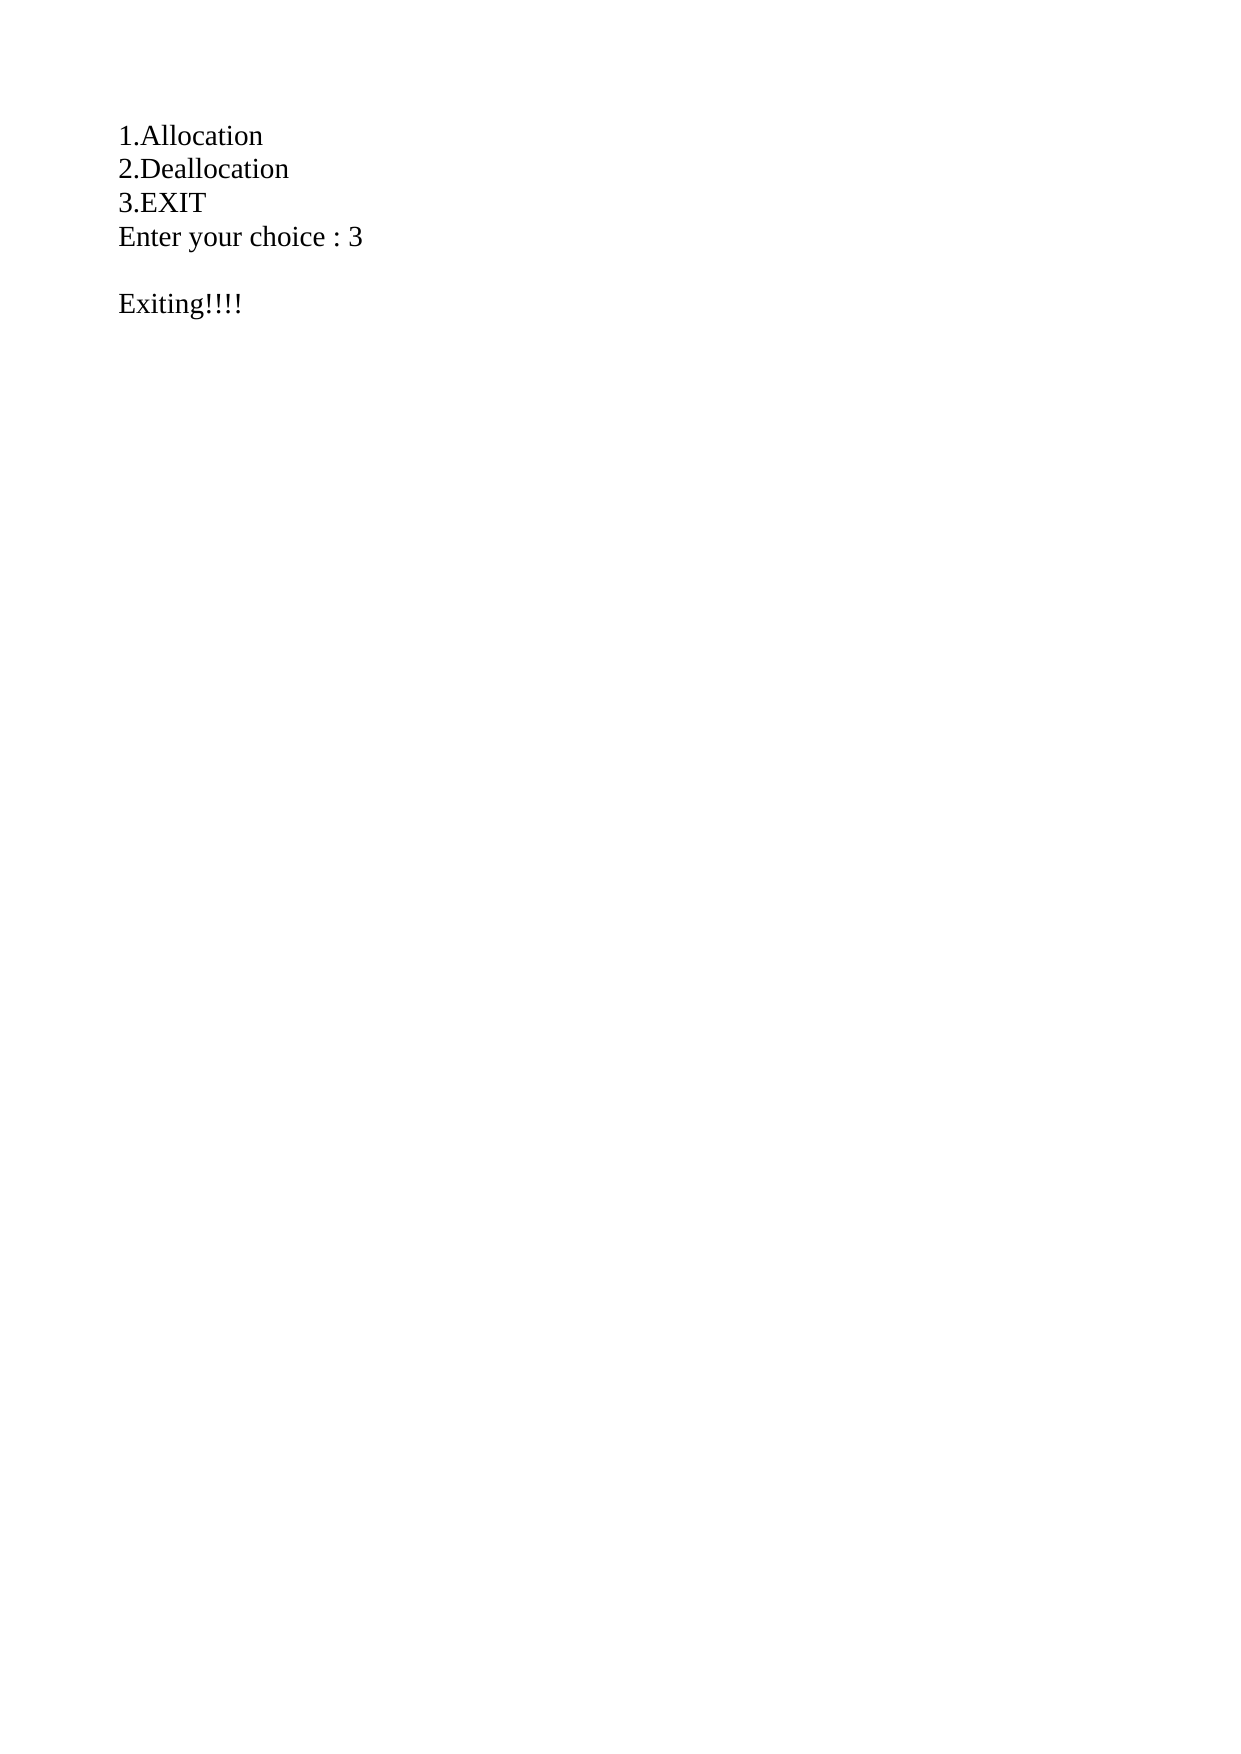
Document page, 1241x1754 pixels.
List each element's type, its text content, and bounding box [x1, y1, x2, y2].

text Enter your choice : 3 [118, 219, 1122, 252]
text 3.EXIT [118, 185, 1122, 219]
text Exiting!!!! [118, 286, 1122, 319]
text 1.Allocation [118, 118, 1122, 152]
text 2.Deallocation [118, 152, 1122, 185]
